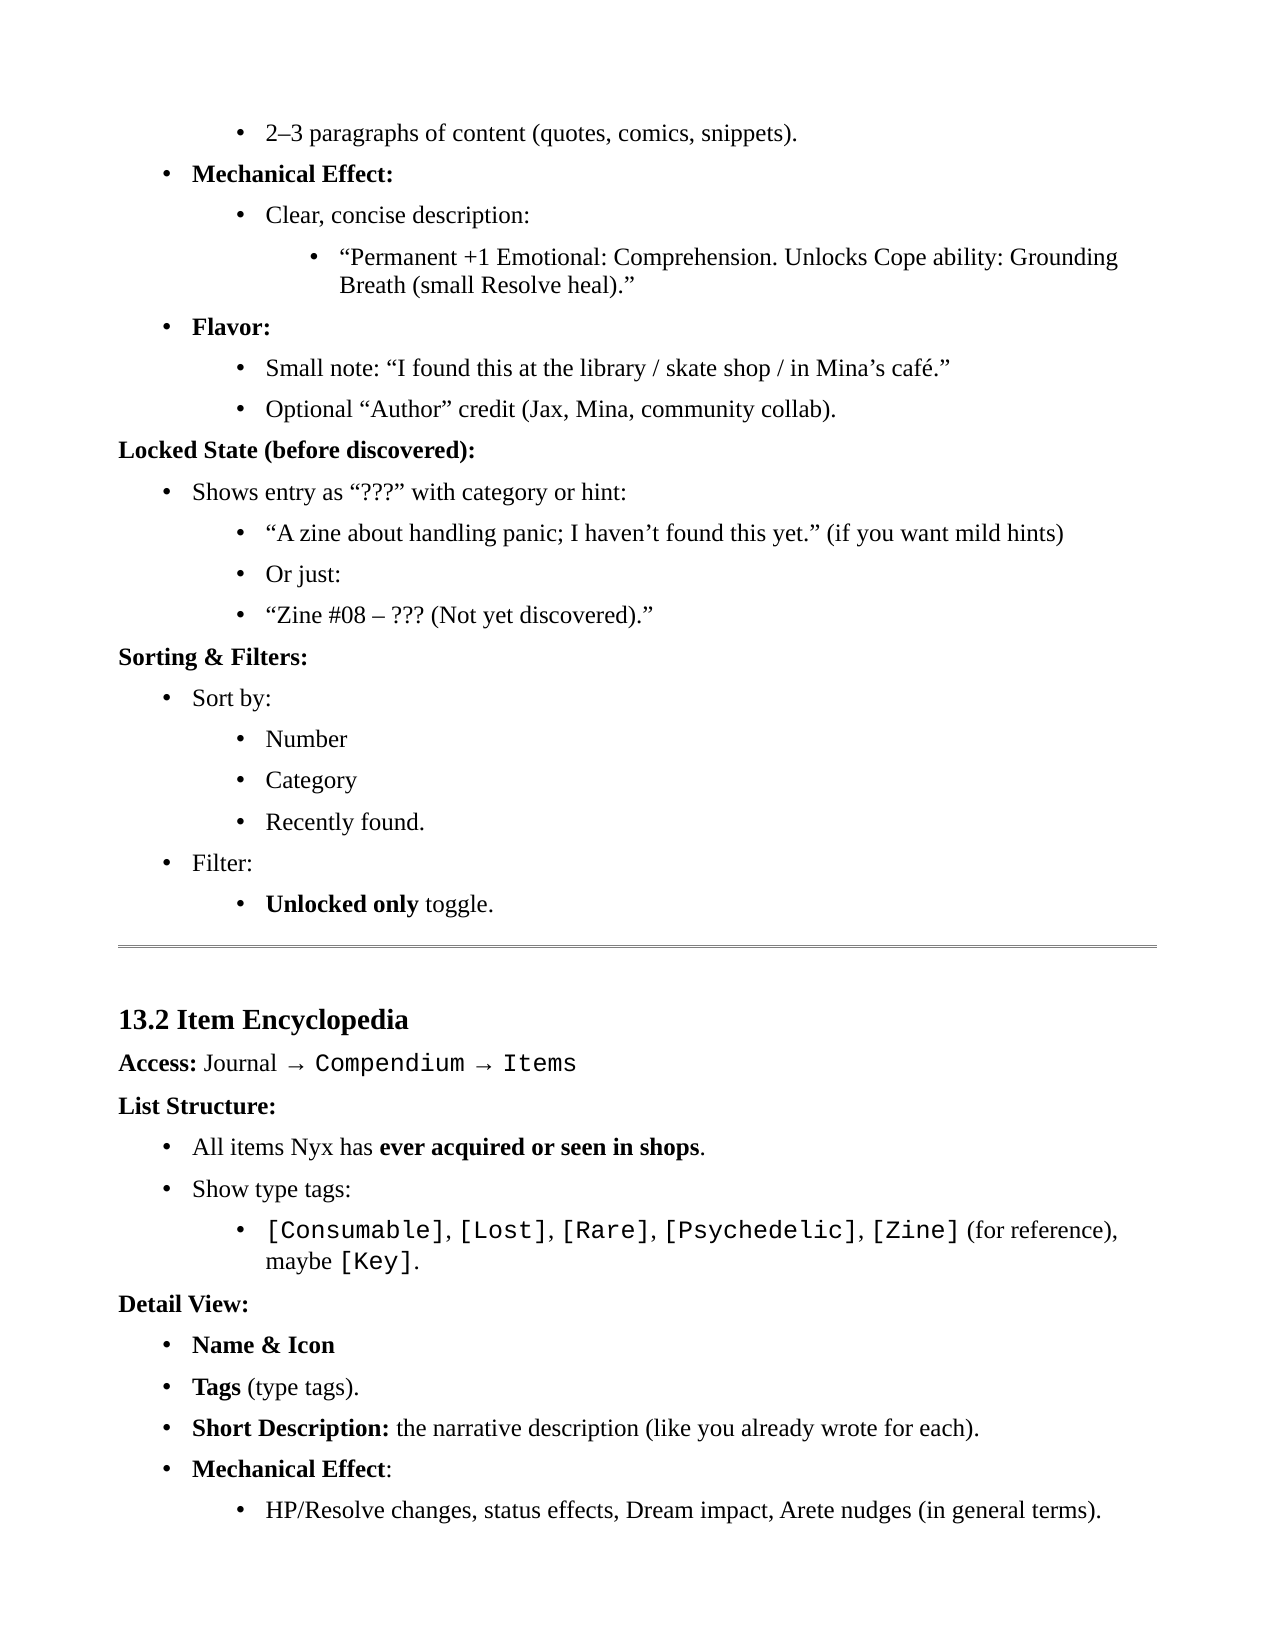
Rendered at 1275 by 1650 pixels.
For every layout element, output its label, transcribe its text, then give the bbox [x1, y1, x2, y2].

list 2–3 paragraphs of content (quotes, comics, snippets). [236, 118, 1157, 147]
list “Permanent +1 Emotional: Comprehension. Unlocks Cope ability: Grounding Breath (small Resolve heal).” [309, 242, 1157, 299]
list Category [236, 766, 1157, 794]
list “A zine about handling panic; I haven’t found this yet.” (if you want mild hints) [236, 518, 1157, 547]
list Unlocked only toggle. [236, 889, 1157, 918]
list Mechanical Effect: [162, 1454, 1157, 1483]
list Sort by: [162, 683, 1157, 712]
list Mechanical Effect: [162, 159, 1157, 188]
list Show type tags: [162, 1174, 1157, 1202]
list All items Nyx has ever acquired or seen in shops. [162, 1132, 1157, 1161]
list Name & Icon [162, 1330, 1157, 1359]
text Sorting & Filters: [118, 642, 1157, 671]
list Small note: “I found this at the library / skate shop / in Mina’s café.” [236, 353, 1157, 382]
list “Zine #08 – ??? (Not yet discovered).” [236, 601, 1157, 629]
list HP/Resolve changes, status effects, Dream impact, Arete nudges (in general terms). [236, 1495, 1157, 1524]
list Short Description: the narrative description (like you already wrote for each). [162, 1413, 1157, 1442]
text Access: Journal → Compendium → Items [118, 1048, 1157, 1079]
text Locked State (before discovered): [118, 436, 1157, 464]
text List Structure: [118, 1091, 1157, 1120]
list Optional “Author” credit (Jax, Mina, community collab). [236, 394, 1157, 423]
list Or just: [236, 559, 1157, 588]
list Number [236, 724, 1157, 753]
list Shows entry as “???” with category or hint: [162, 477, 1157, 506]
list Tags (type tags). [162, 1372, 1157, 1400]
list Recently found. [236, 807, 1157, 836]
list Flavor: [162, 312, 1157, 341]
list Clear, concise description: [236, 201, 1157, 229]
subtitle 13.2 Item Encyclopedia [118, 1002, 1157, 1035]
list [Consumable], [Lost], [Rare], [Psychedelic], [Zine] (for reference), maybe [Key]. [236, 1215, 1157, 1277]
list Filter: [162, 848, 1157, 877]
text Detail View: [118, 1289, 1157, 1318]
